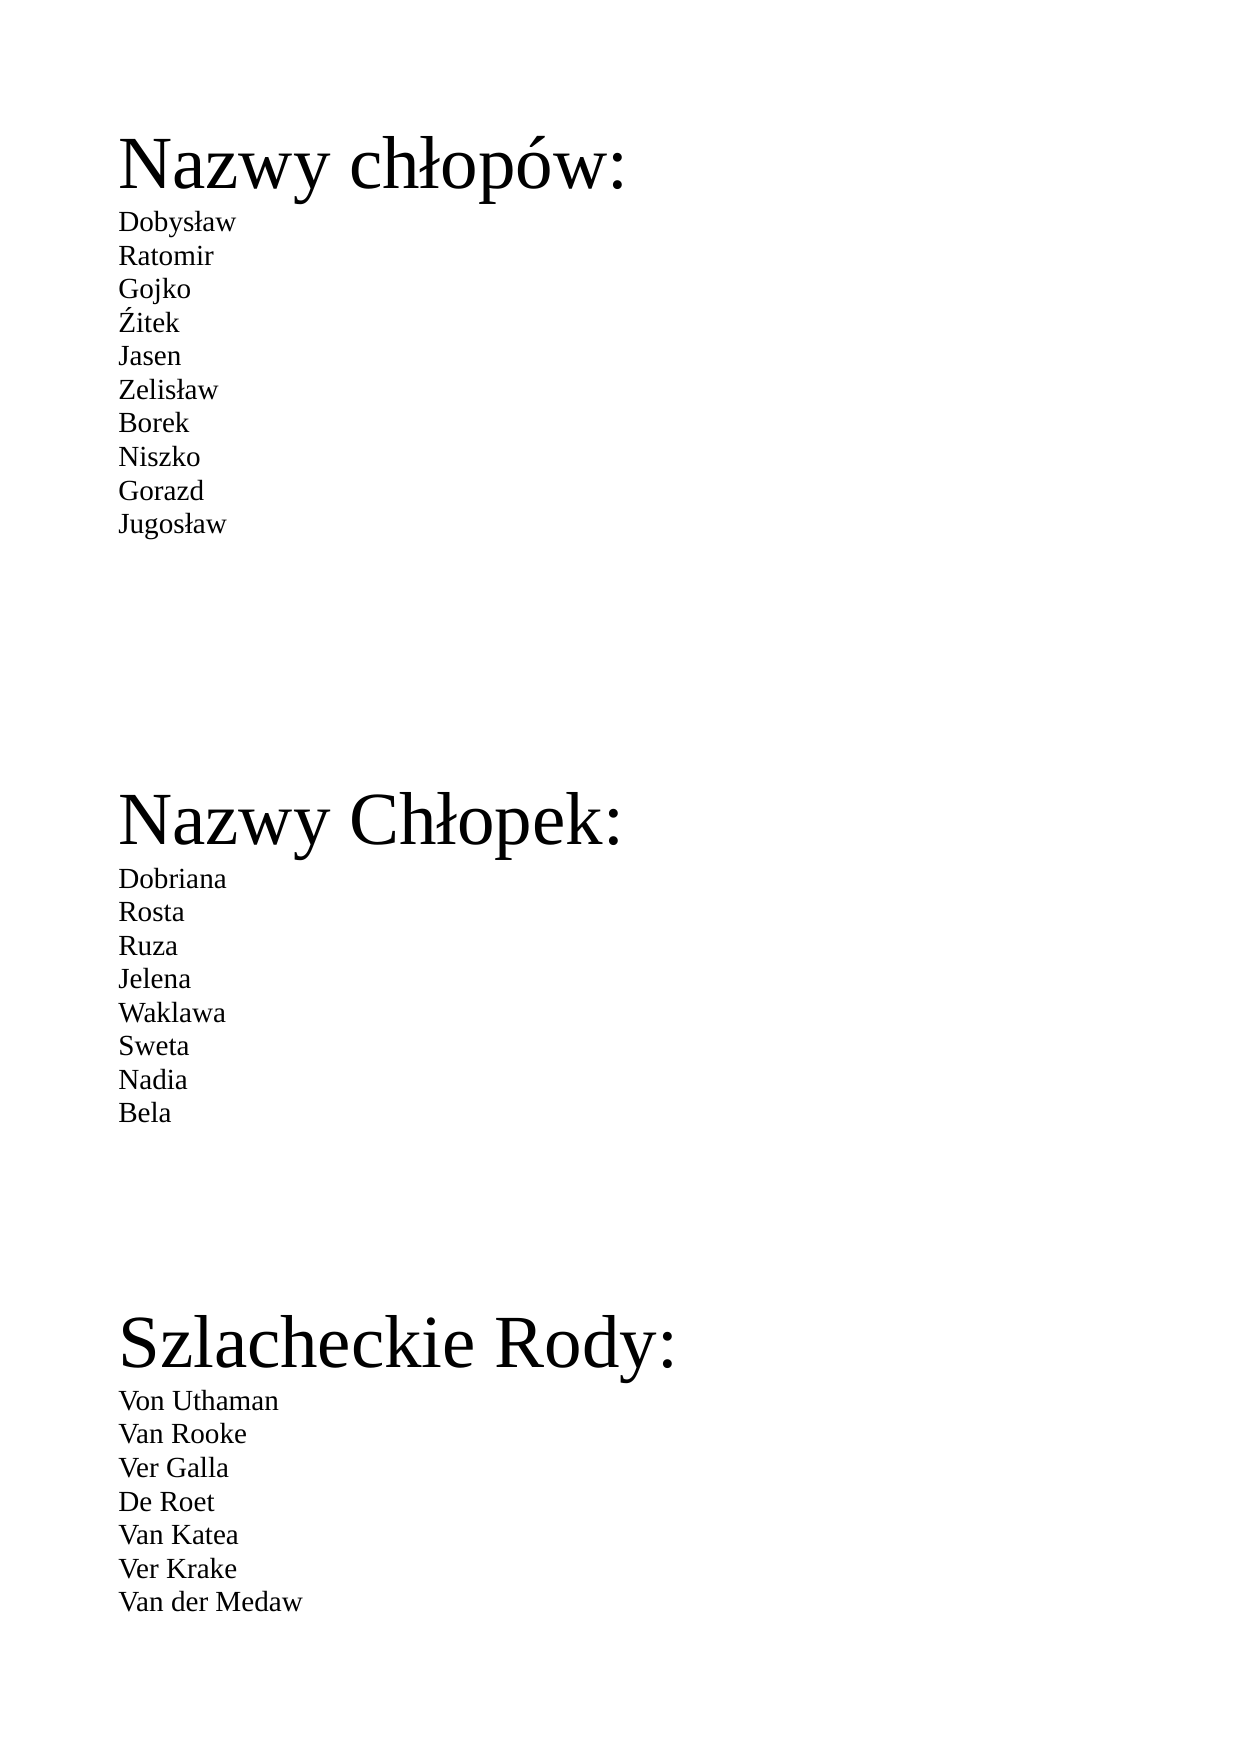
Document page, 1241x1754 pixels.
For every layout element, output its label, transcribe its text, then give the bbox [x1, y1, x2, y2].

text Nazwy Chłopek: [118, 774, 1122, 861]
text Van Katea [118, 1517, 1122, 1551]
text Jasen [118, 338, 1122, 372]
text De Roet [118, 1484, 1122, 1517]
text Nadia [118, 1062, 1122, 1096]
text Gojko [118, 271, 1122, 305]
text Sweta [118, 1028, 1122, 1062]
text Borek [118, 406, 1122, 439]
text Von Uthaman [118, 1383, 1122, 1417]
text Zelisław [118, 372, 1122, 406]
text Dobriana [118, 861, 1122, 894]
text Bela [118, 1096, 1122, 1129]
text Nazwy chłopów: [118, 118, 1122, 204]
text Gorazd [118, 473, 1122, 506]
text Ver Krake [118, 1551, 1122, 1584]
text Szlacheckie Rody: [118, 1297, 1122, 1383]
text Ratomir [118, 238, 1122, 271]
text Niszko [118, 439, 1122, 473]
text Źitek [118, 305, 1122, 338]
text Ver Galla [118, 1450, 1122, 1484]
text Van der Medaw [118, 1584, 1122, 1618]
text Jugosław [118, 506, 1122, 540]
text Dobysław [118, 204, 1122, 238]
text Rosta [118, 894, 1122, 928]
text Van Rooke [118, 1417, 1122, 1450]
text Jelena [118, 961, 1122, 995]
text Ruza [118, 928, 1122, 961]
text Waklawa [118, 995, 1122, 1028]
